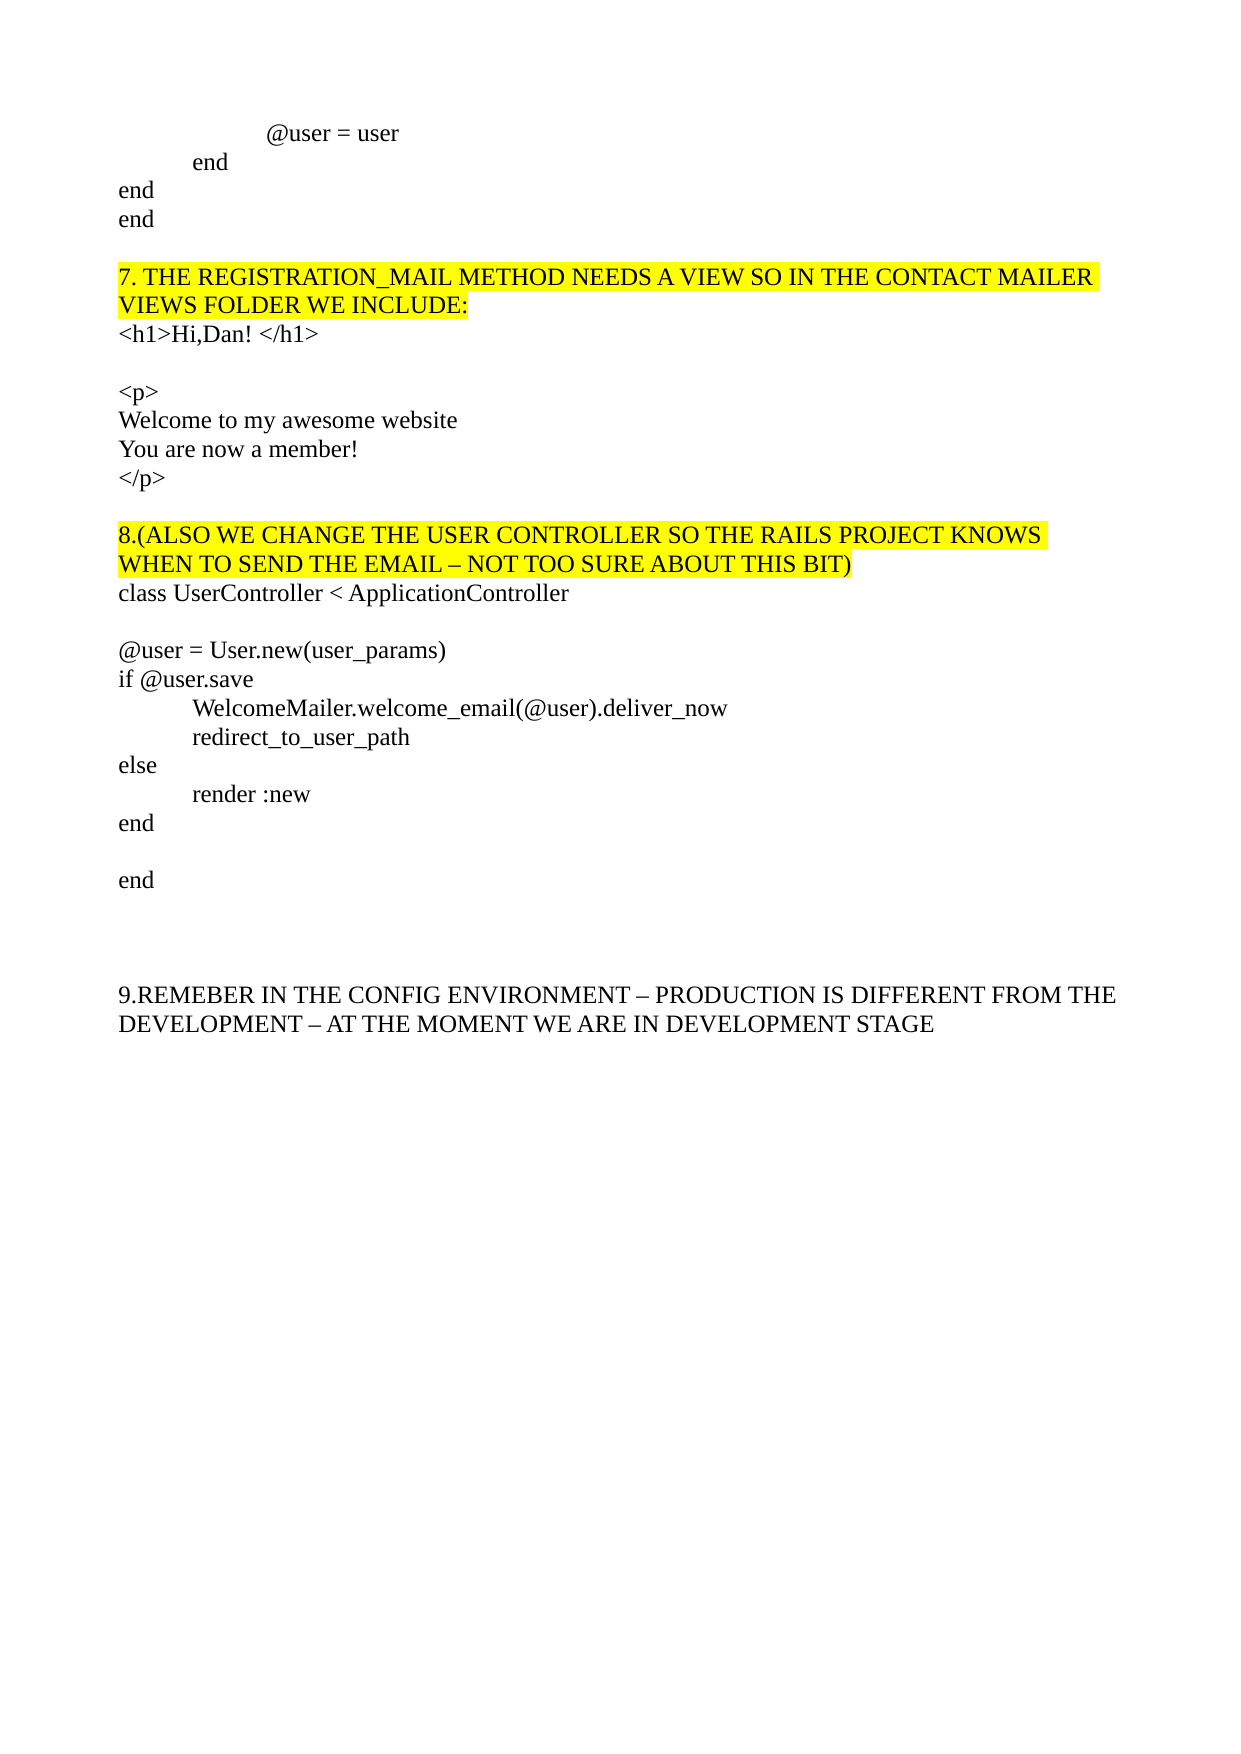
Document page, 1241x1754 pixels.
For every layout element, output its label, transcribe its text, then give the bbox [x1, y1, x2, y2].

text end [118, 147, 1122, 176]
text 7. THE REGISTRATION_MAIL METHOD NEEDS A VIEW SO IN THE CONTACT MAILER VIEWS FOLDER WE INCLUDE: [118, 262, 1122, 319]
text WelcomeMailer.welcome_email(@user).deliver_now [118, 693, 1122, 722]
text end [118, 866, 1122, 894]
text else [118, 751, 1122, 779]
text class UserController < ApplicationController [118, 578, 1122, 607]
text </p> [118, 463, 1122, 492]
text if @user.save [118, 664, 1122, 693]
text render :new [118, 779, 1122, 808]
text end [118, 808, 1122, 837]
text end [118, 204, 1122, 233]
text redirect_to_user_path [118, 722, 1122, 751]
text 9.REMEBER IN THE CONFIG ENVIRONMENT – PRODUCTION IS DIFFERENT FROM THE DEVELOPMENT – AT THE MOMENT WE ARE IN DEVELOPMENT STAGE [118, 981, 1122, 1038]
text @user = user [118, 118, 1122, 147]
text Welcome to my awesome website [118, 406, 1122, 434]
text @user = User.new(user_params) [118, 636, 1122, 664]
text <h1>Hi,Dan! </h1> [118, 319, 1122, 348]
text 8.(ALSO WE CHANGE THE USER CONTROLLER SO THE RAILS PROJECT KNOWS WHEN TO SEND THE EMAIL – NOT TOO SURE ABOUT THIS BIT) [118, 521, 1122, 578]
text You are now a member! [118, 434, 1122, 463]
text <p> [118, 377, 1122, 406]
text end [118, 176, 1122, 204]
